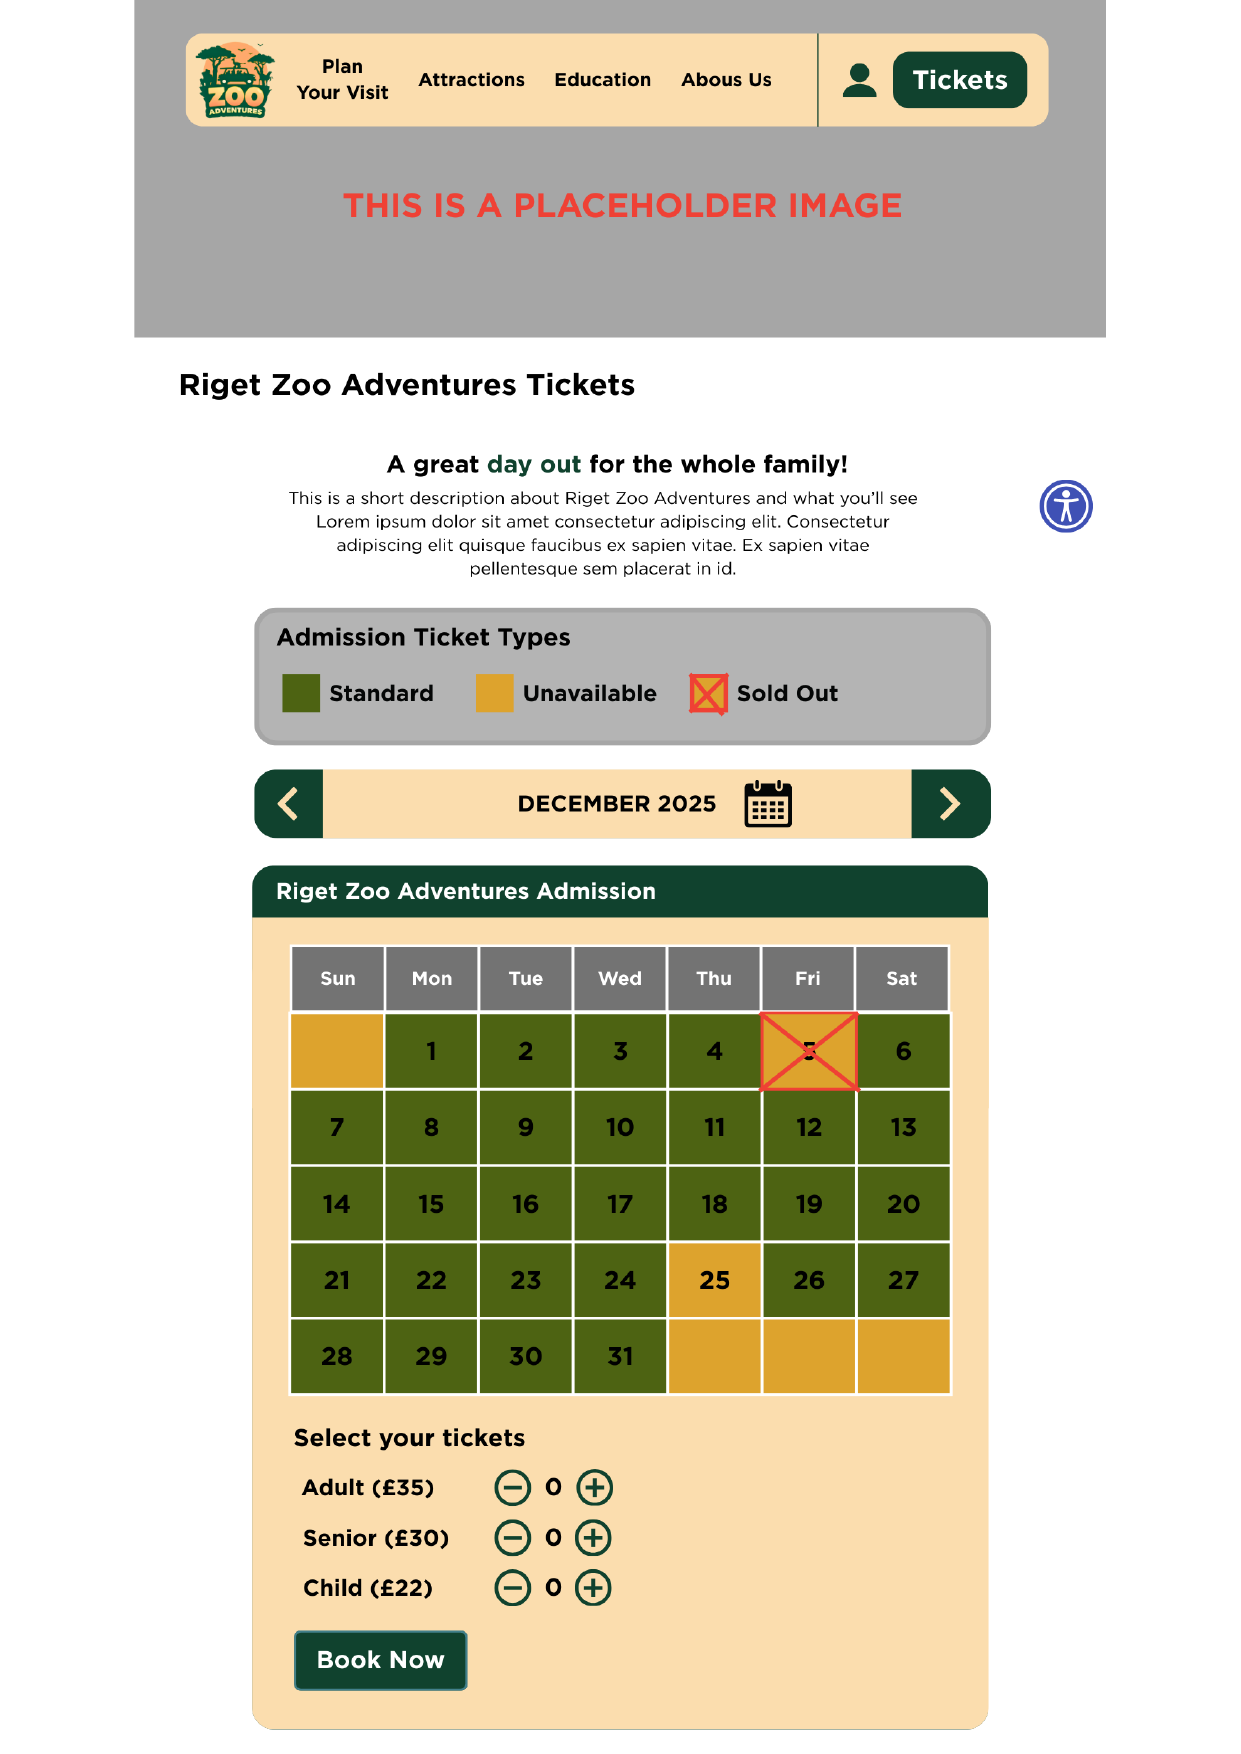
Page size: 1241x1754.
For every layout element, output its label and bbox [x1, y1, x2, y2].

picture [134, 0, 1106, 1754]
